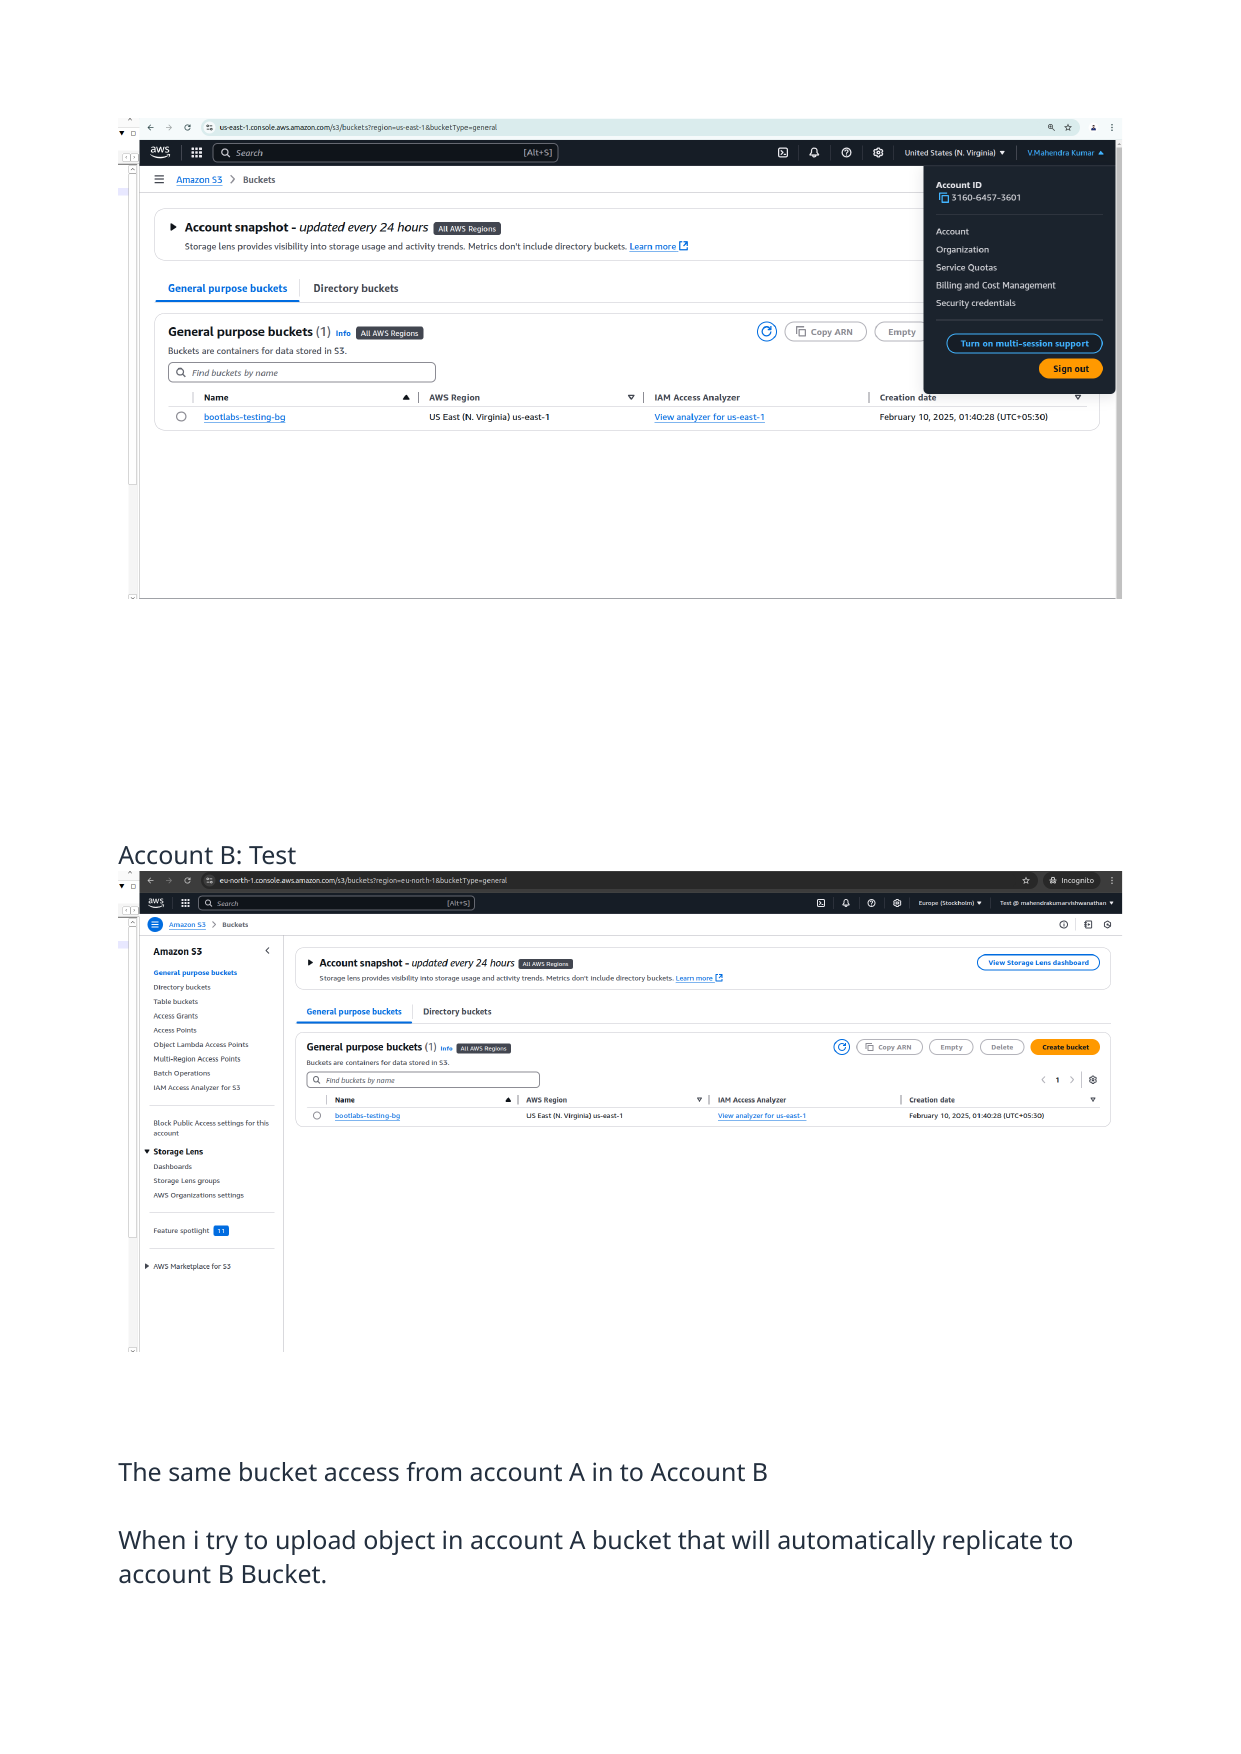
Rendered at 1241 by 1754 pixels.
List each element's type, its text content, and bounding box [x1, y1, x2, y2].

text Account B: Test [118, 837, 1122, 871]
text The same bucket access from account A in to Account B When i try to upload object in account A bucket that will automatically replicate to account B Bucket. [118, 1352, 1122, 1624]
picture [118, 871, 1123, 1352]
picture [118, 118, 1123, 599]
